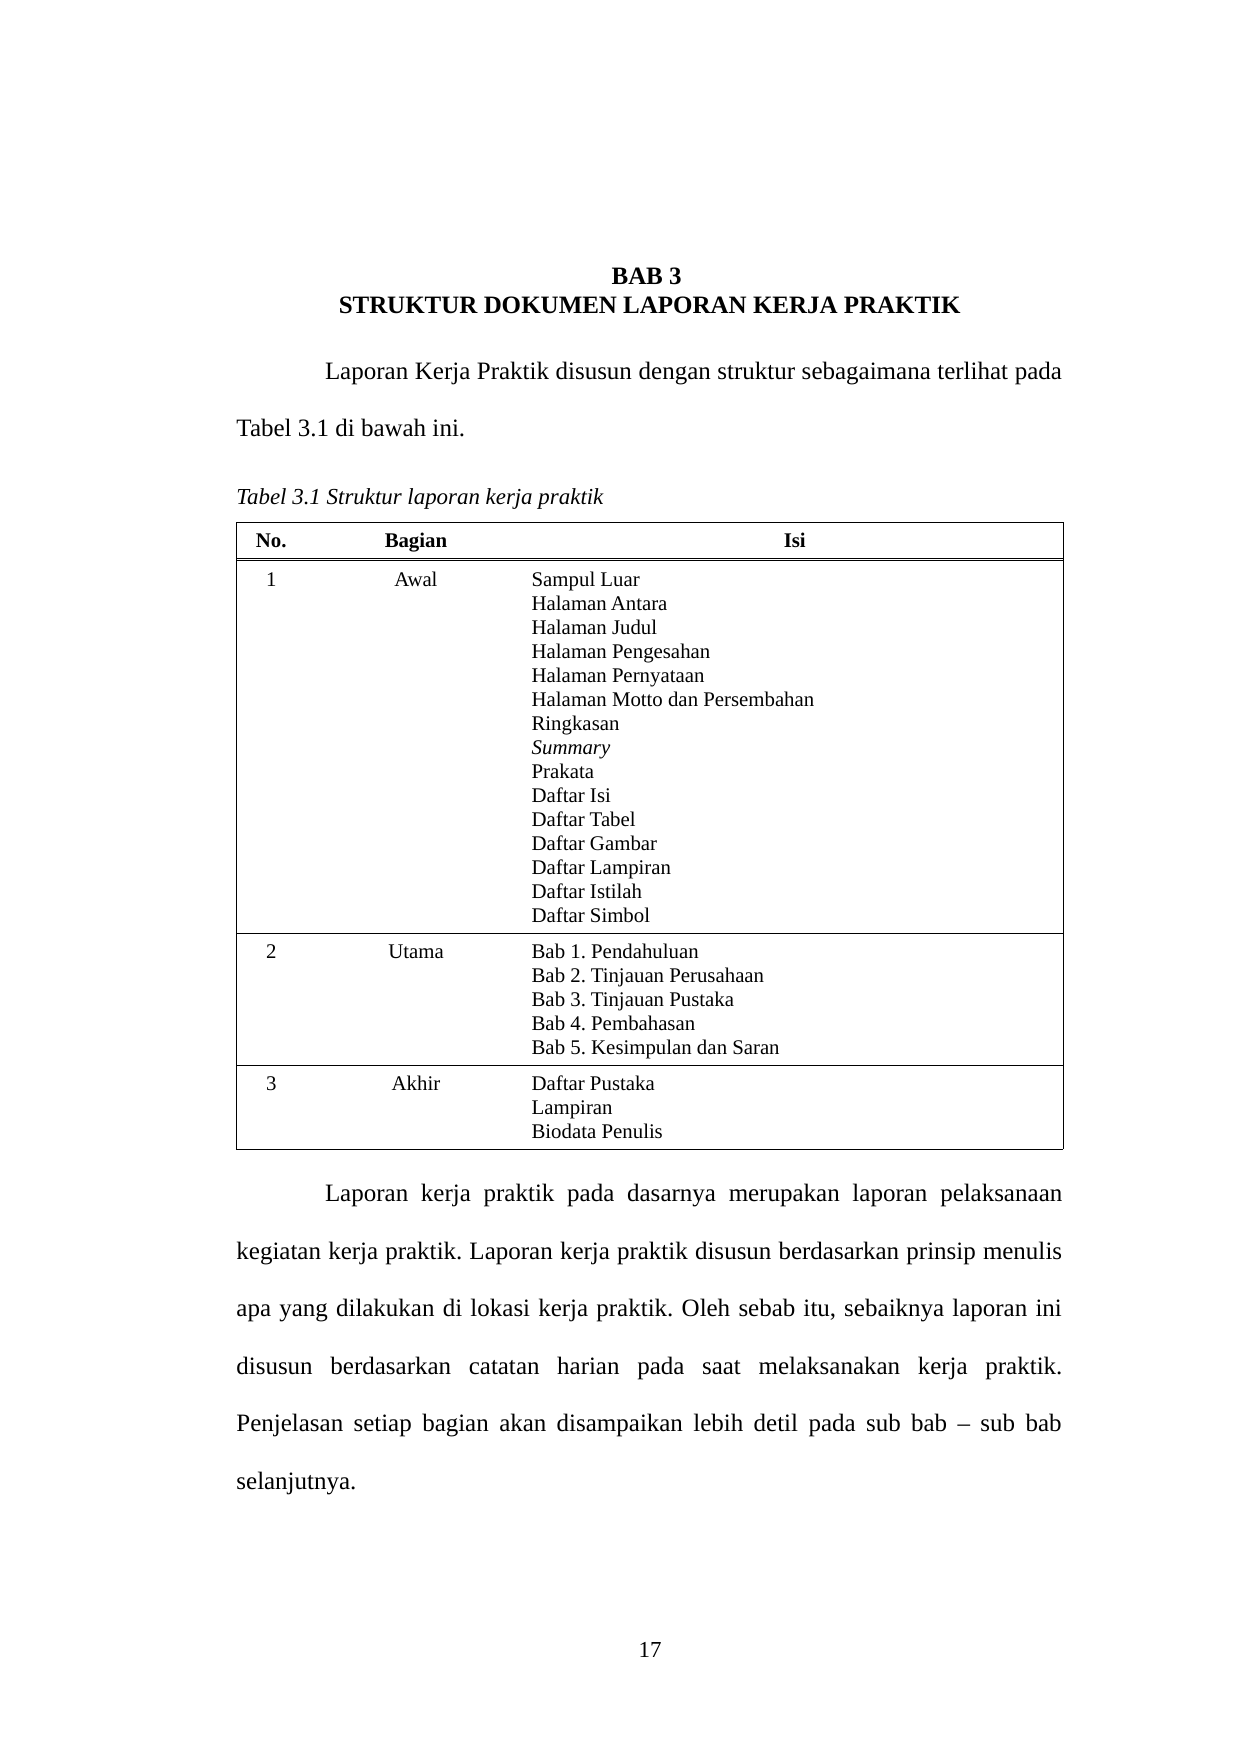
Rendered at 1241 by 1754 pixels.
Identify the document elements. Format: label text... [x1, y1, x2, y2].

subtitle STRUKTUR DOKUMEN LAPORAN KERJA PRAKTIK [236, 261, 1063, 318]
table_cell 3 [237, 1066, 306, 1149]
table_cell Bab 1. Pendahuluan Bab 2. Tinjauan Perusahaan Bab 3. Tinjauan Pustaka Bab 4. Pembahasan Bab 5. Kesimpulan dan Saran [526, 934, 1063, 1065]
table_cell Sampul Luar Halaman Antara Halaman Judul Halaman Pengesahan Halaman Pernyataan Halaman Motto dan Persembahan Ringkasan Summary Prakata Daftar Isi Daftar Tabel Daftar Gambar Daftar Lampiran Daftar Istilah Daftar Simbol [526, 561, 1063, 933]
table_cell 2 [237, 934, 306, 1065]
table_cell Daftar Pustaka Lampiran Biodata Penulis [526, 1066, 1063, 1149]
table_header Bagian [306, 523, 526, 558]
table_cell Awal [306, 561, 526, 933]
text Laporan Kerja Praktik disusun dengan struktur sebagaimana terlihat pada Tabel 3.1 di bawah ini. [236, 356, 1063, 442]
table_header Isi [526, 523, 1063, 558]
text Tabel 3.1 Struktur laporan kerja praktik [236, 483, 1063, 509]
table_cell Akhir [306, 1066, 526, 1149]
text Laporan kerja praktik pada dasarnya merupakan laporan pelaksanaan kegiatan kerja praktik. Laporan kerja praktik disusun berdasarkan prinsip menulis apa yang dilakukan di lokasi kerja praktik. Oleh sebab itu, sebaiknya laporan ini disusun berdasarkan catatan harian pada saat melaksanakan kerja praktik. Penjelasan setiap bagian akan disampaikan lebih detil pada sub bab – sub bab selanjutnya. [236, 1178, 1063, 1495]
table_cell 1 [237, 561, 306, 933]
table_cell Utama [306, 934, 526, 1065]
table_header No. [237, 523, 306, 558]
